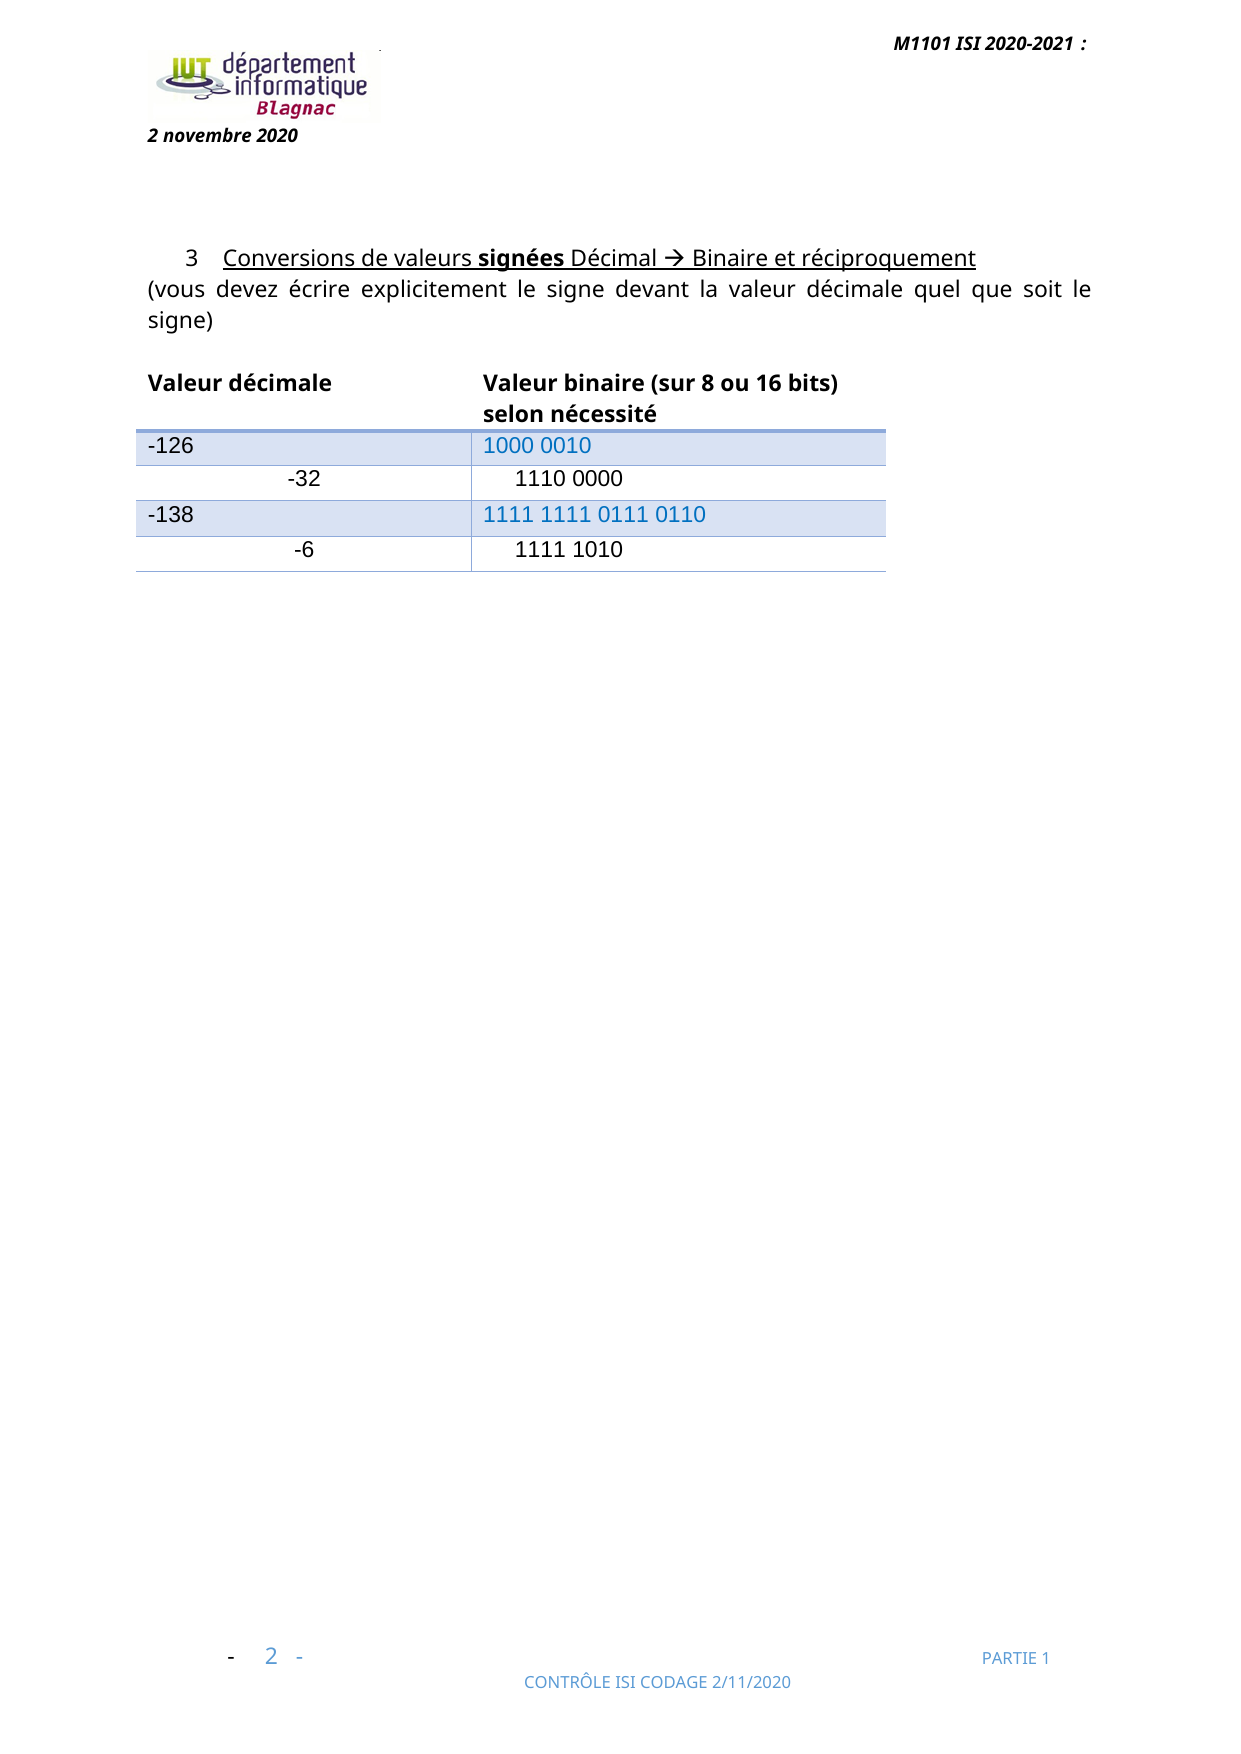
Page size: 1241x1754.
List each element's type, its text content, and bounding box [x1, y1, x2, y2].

table_cell -126 [136, 433, 471, 465]
table_header Valeur décimale [136, 367, 472, 429]
list (vous devez écrire explicitement le signe devant la valeur décimale quel que soit le signe) [148, 273, 1093, 336]
table_cell -32 [136, 466, 471, 500]
table_cell 1110 0000 [472, 466, 886, 500]
table_cell -6 [136, 537, 471, 571]
table_cell 1111 1010 [472, 537, 886, 571]
list Conversions de valeurs signées Décimal  Binaire et réciproquement [185, 242, 1093, 273]
table_header Valeur binaire (sur 8 ou 16 bits) selon nécessité [472, 367, 886, 429]
table_cell 1111 1111 0111 0110 [472, 501, 886, 536]
table_cell -138 [136, 501, 471, 536]
table_cell 1000 0010 [472, 433, 886, 465]
